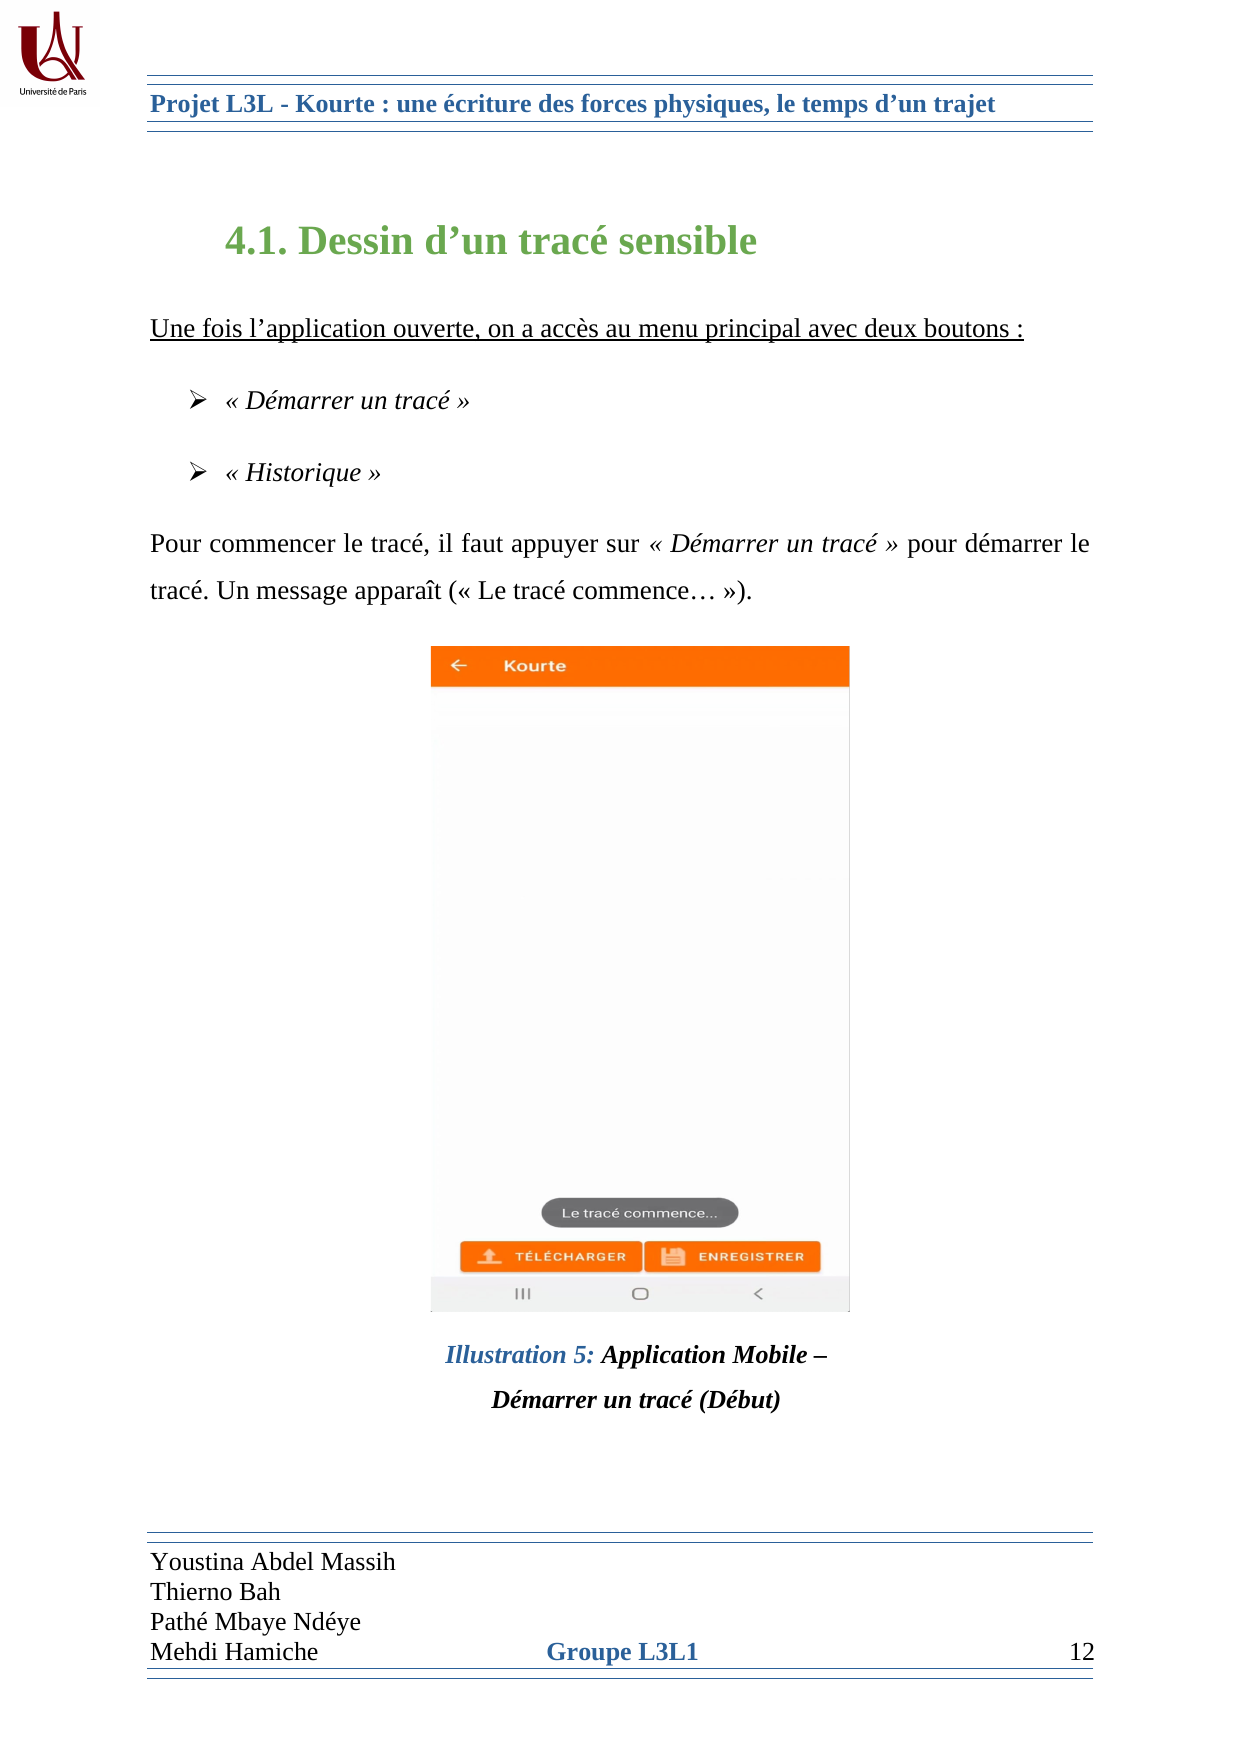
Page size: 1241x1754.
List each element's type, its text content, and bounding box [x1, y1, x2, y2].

picture [0, 0, 101, 107]
text Une fois l’application ouverte, on a accès au menu principal avec deux boutons : [150, 312, 1090, 343]
list « Historique » [187, 456, 1090, 487]
list « Démarrer un tracé » [187, 384, 1090, 415]
subtitle 4.1. Dessin d’un tracé sensible [187, 215, 1090, 263]
text Pour commencer le tracé, il faut appuyer sur « Démarrer un tracé » pour démarrer le tracé. Un message apparaît (« Le tracé commence… »). [150, 528, 1090, 605]
picture [430, 646, 850, 1312]
text Illustration 5: Application Mobile – Démarrer un tracé (Début) [431, 1312, 841, 1414]
